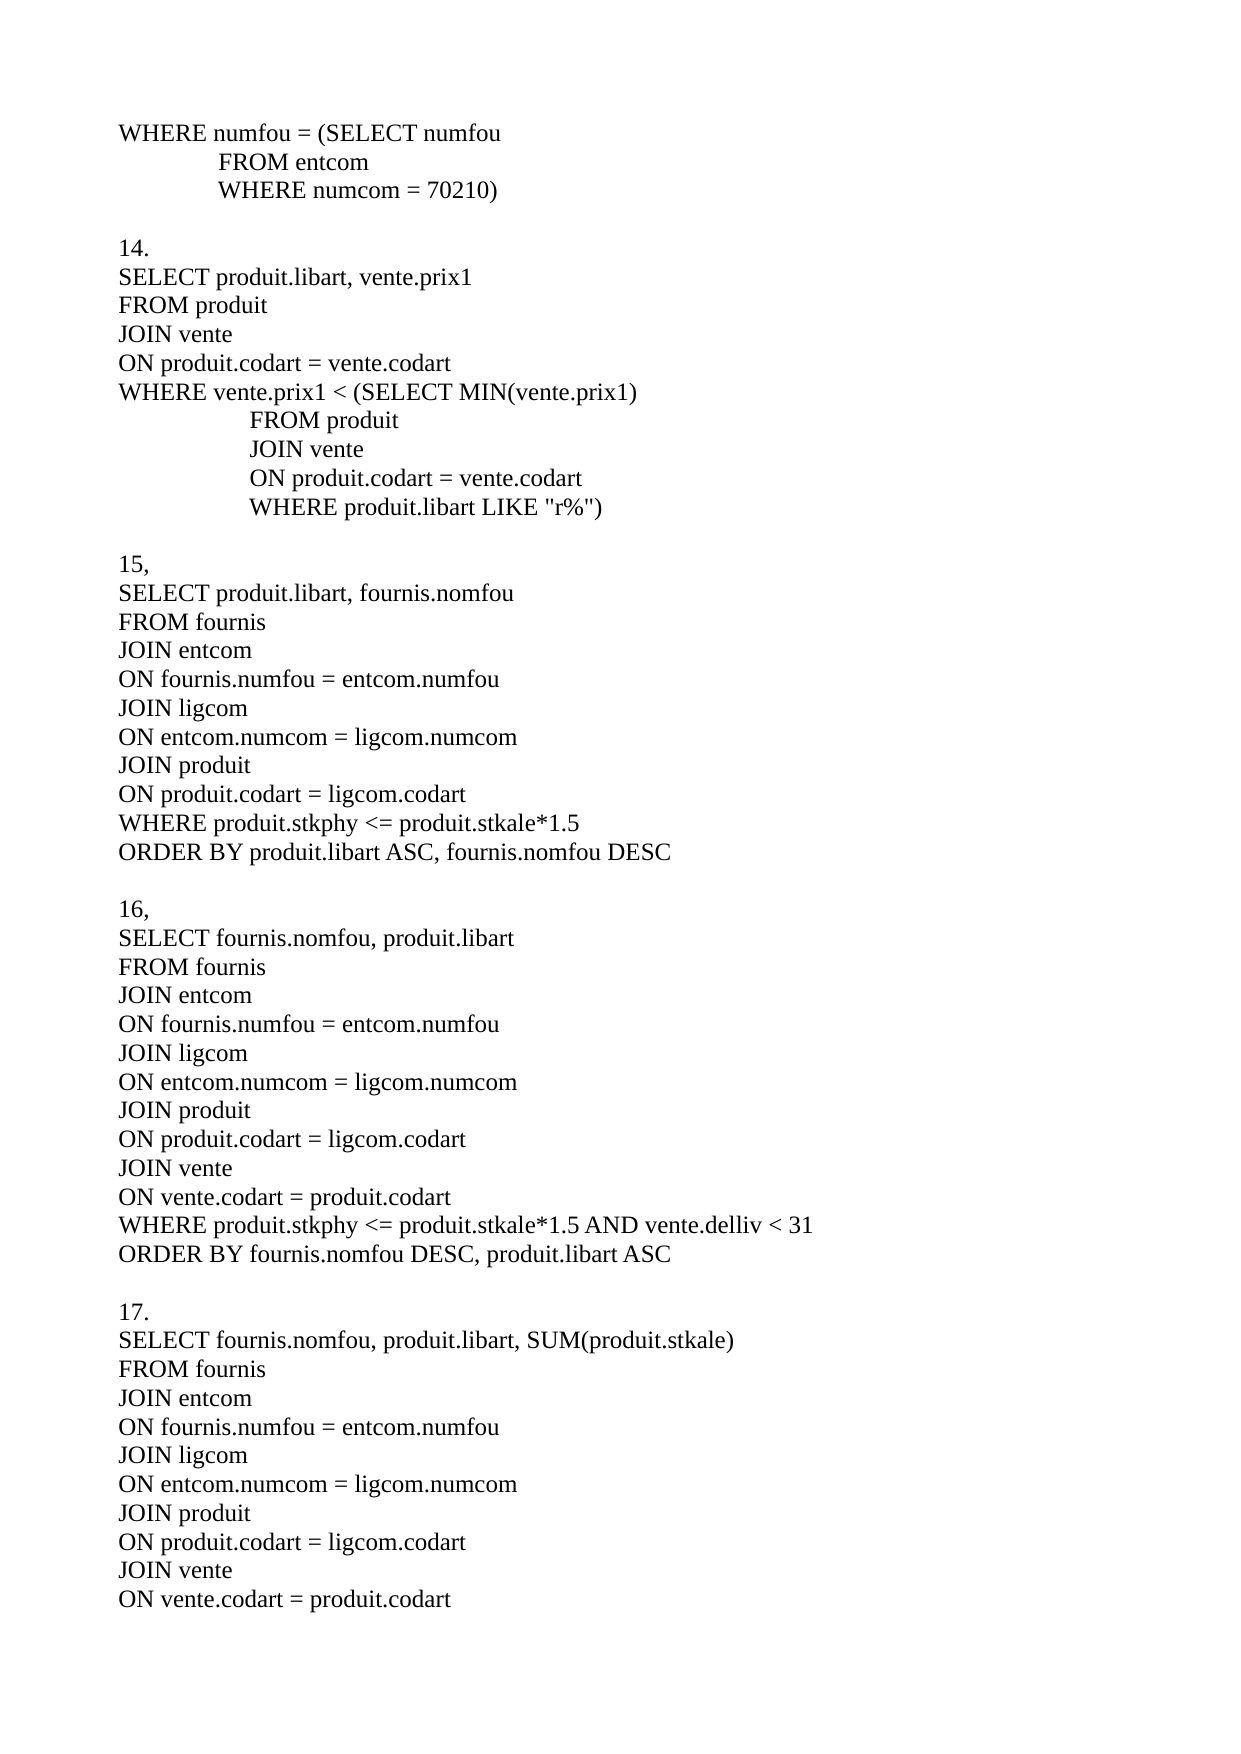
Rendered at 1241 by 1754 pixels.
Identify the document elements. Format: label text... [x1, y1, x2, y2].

text ON produit.codart = ligcom.codart [118, 1124, 1122, 1153]
text WHERE produit.libart LIKE "r%") [118, 492, 1122, 521]
text WHERE numcom = 70210) [118, 176, 1122, 204]
text SELECT fournis.nomfou, produit.libart, SUM(produit.stkale) [118, 1326, 1122, 1354]
text WHERE produit.stkphy <= produit.stkale*1.5 [118, 808, 1122, 837]
text JOIN entcom [118, 981, 1122, 1009]
text 14. [118, 233, 1122, 262]
text JOIN vente [118, 1556, 1122, 1584]
text FROM fournis [118, 952, 1122, 981]
text 17. [118, 1297, 1122, 1326]
text ON produit.codart = ligcom.codart [118, 1527, 1122, 1556]
text ON entcom.numcom = ligcom.numcom [118, 1469, 1122, 1498]
text JOIN vente [118, 434, 1122, 463]
text WHERE vente.prix1 < (SELECT MIN(vente.prix1) [118, 377, 1122, 406]
text SELECT fournis.nomfou, produit.libart [118, 923, 1122, 952]
text ON vente.codart = produit.codart [118, 1584, 1122, 1613]
text ON produit.codart = ligcom.codart [118, 779, 1122, 808]
text JOIN ligcom [118, 1441, 1122, 1469]
text SELECT produit.libart, vente.prix1 [118, 262, 1122, 291]
text JOIN entcom [118, 1383, 1122, 1412]
text ON vente.codart = produit.codart [118, 1182, 1122, 1211]
text FROM fournis [118, 1354, 1122, 1383]
text ON entcom.numcom = ligcom.numcom [118, 1067, 1122, 1096]
text WHERE numfou = (SELECT numfou [118, 118, 1122, 147]
text 15, [118, 549, 1122, 578]
text ON produit.codart = vente.codart [118, 348, 1122, 377]
text JOIN ligcom [118, 693, 1122, 722]
text JOIN vente [118, 1153, 1122, 1182]
text ON fournis.numfou = entcom.numfou [118, 664, 1122, 693]
text FROM fournis [118, 607, 1122, 636]
text 16, [118, 894, 1122, 923]
text FROM produit [118, 291, 1122, 319]
text SELECT produit.libart, fournis.nomfou [118, 578, 1122, 607]
text JOIN produit [118, 751, 1122, 779]
text JOIN vente [118, 319, 1122, 348]
text ORDER BY produit.libart ASC, fournis.nomfou DESC [118, 837, 1122, 866]
text JOIN produit [118, 1096, 1122, 1124]
text WHERE produit.stkphy <= produit.stkale*1.5 AND vente.delliv < 31 [118, 1211, 1122, 1239]
text ON produit.codart = vente.codart [118, 463, 1122, 492]
text ON entcom.numcom = ligcom.numcom [118, 722, 1122, 751]
text JOIN entcom [118, 636, 1122, 664]
text JOIN ligcom [118, 1038, 1122, 1067]
text FROM produit [118, 406, 1122, 434]
text ORDER BY fournis.nomfou DESC, produit.libart ASC [118, 1239, 1122, 1268]
text FROM entcom [118, 147, 1122, 176]
text JOIN produit [118, 1498, 1122, 1527]
text ON fournis.numfou = entcom.numfou [118, 1009, 1122, 1038]
text ON fournis.numfou = entcom.numfou [118, 1412, 1122, 1441]
